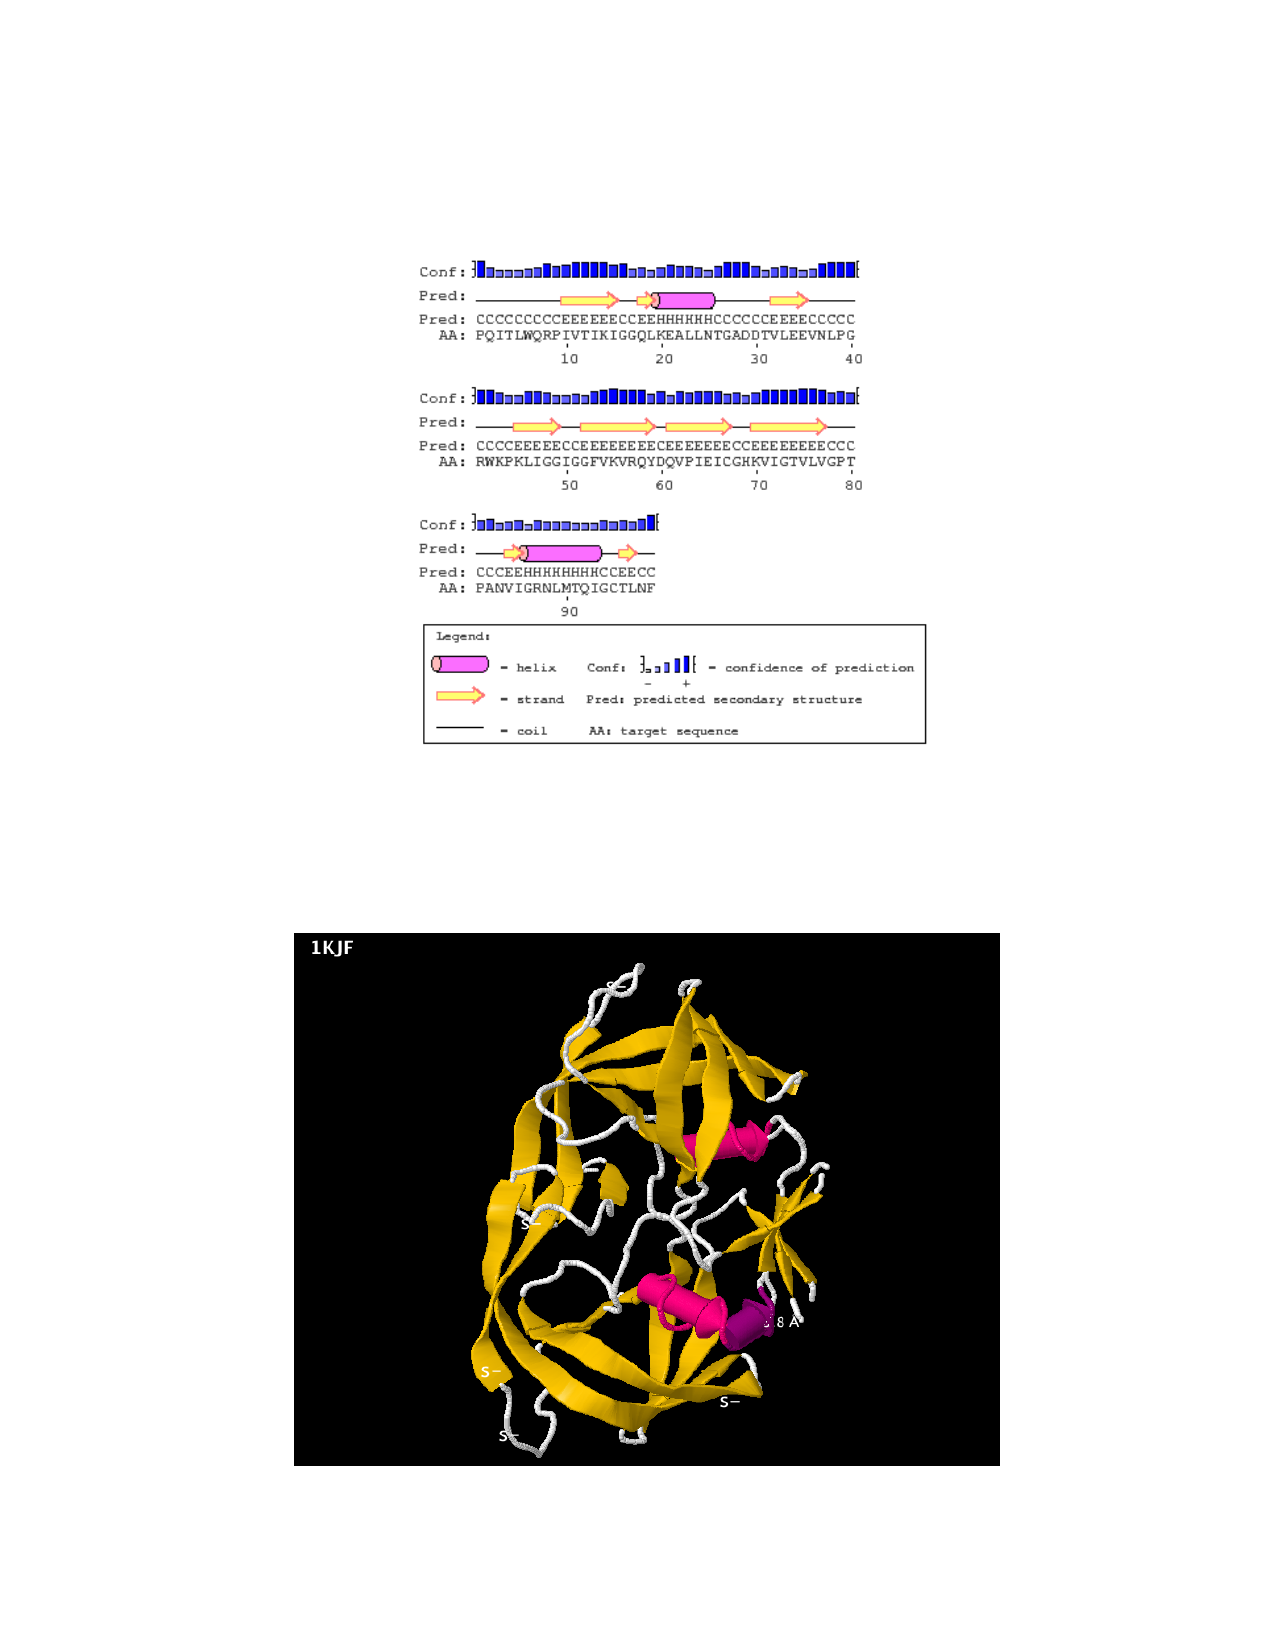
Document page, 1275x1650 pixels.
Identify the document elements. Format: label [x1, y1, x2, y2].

picture [235, 166, 1041, 1466]
